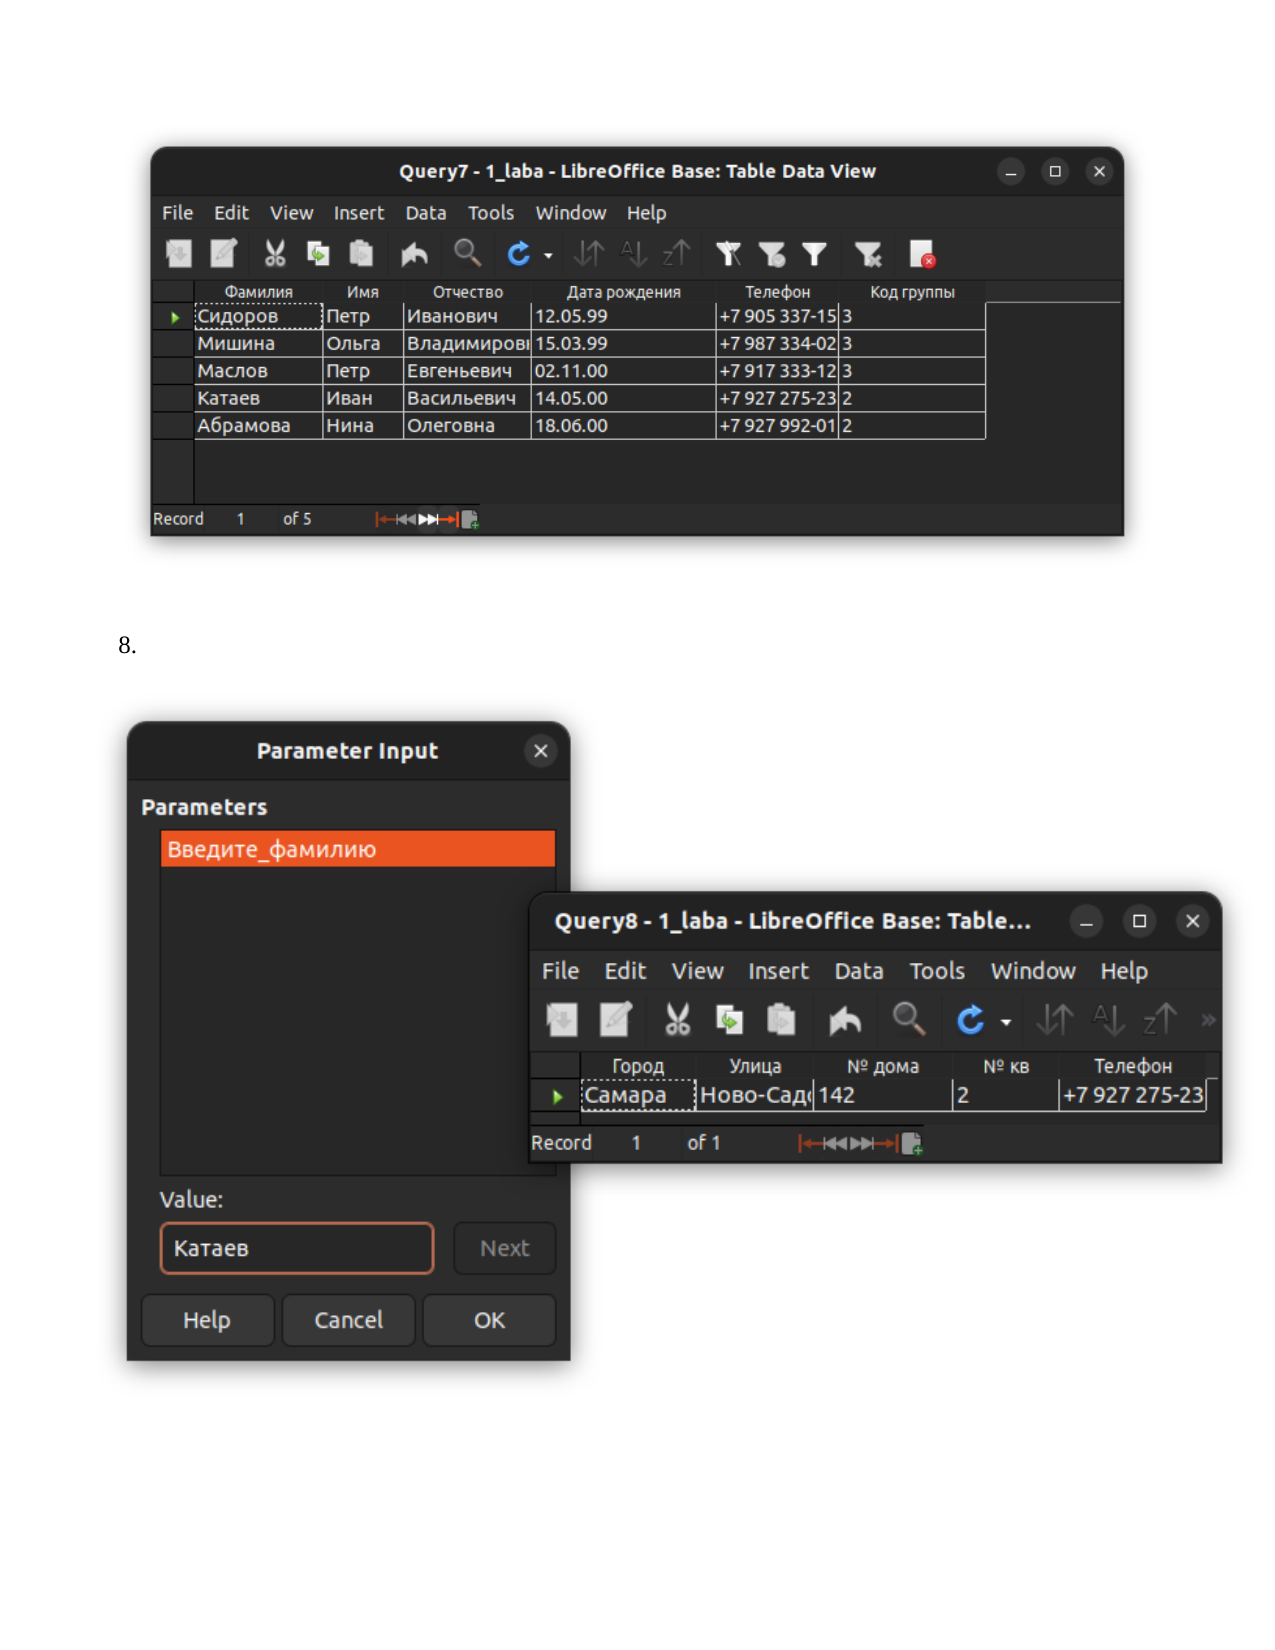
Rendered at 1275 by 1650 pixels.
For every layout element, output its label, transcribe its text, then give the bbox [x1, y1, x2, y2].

picture [88, 687, 1262, 1405]
picture [118, 118, 1157, 573]
text 8. [118, 630, 1157, 659]
